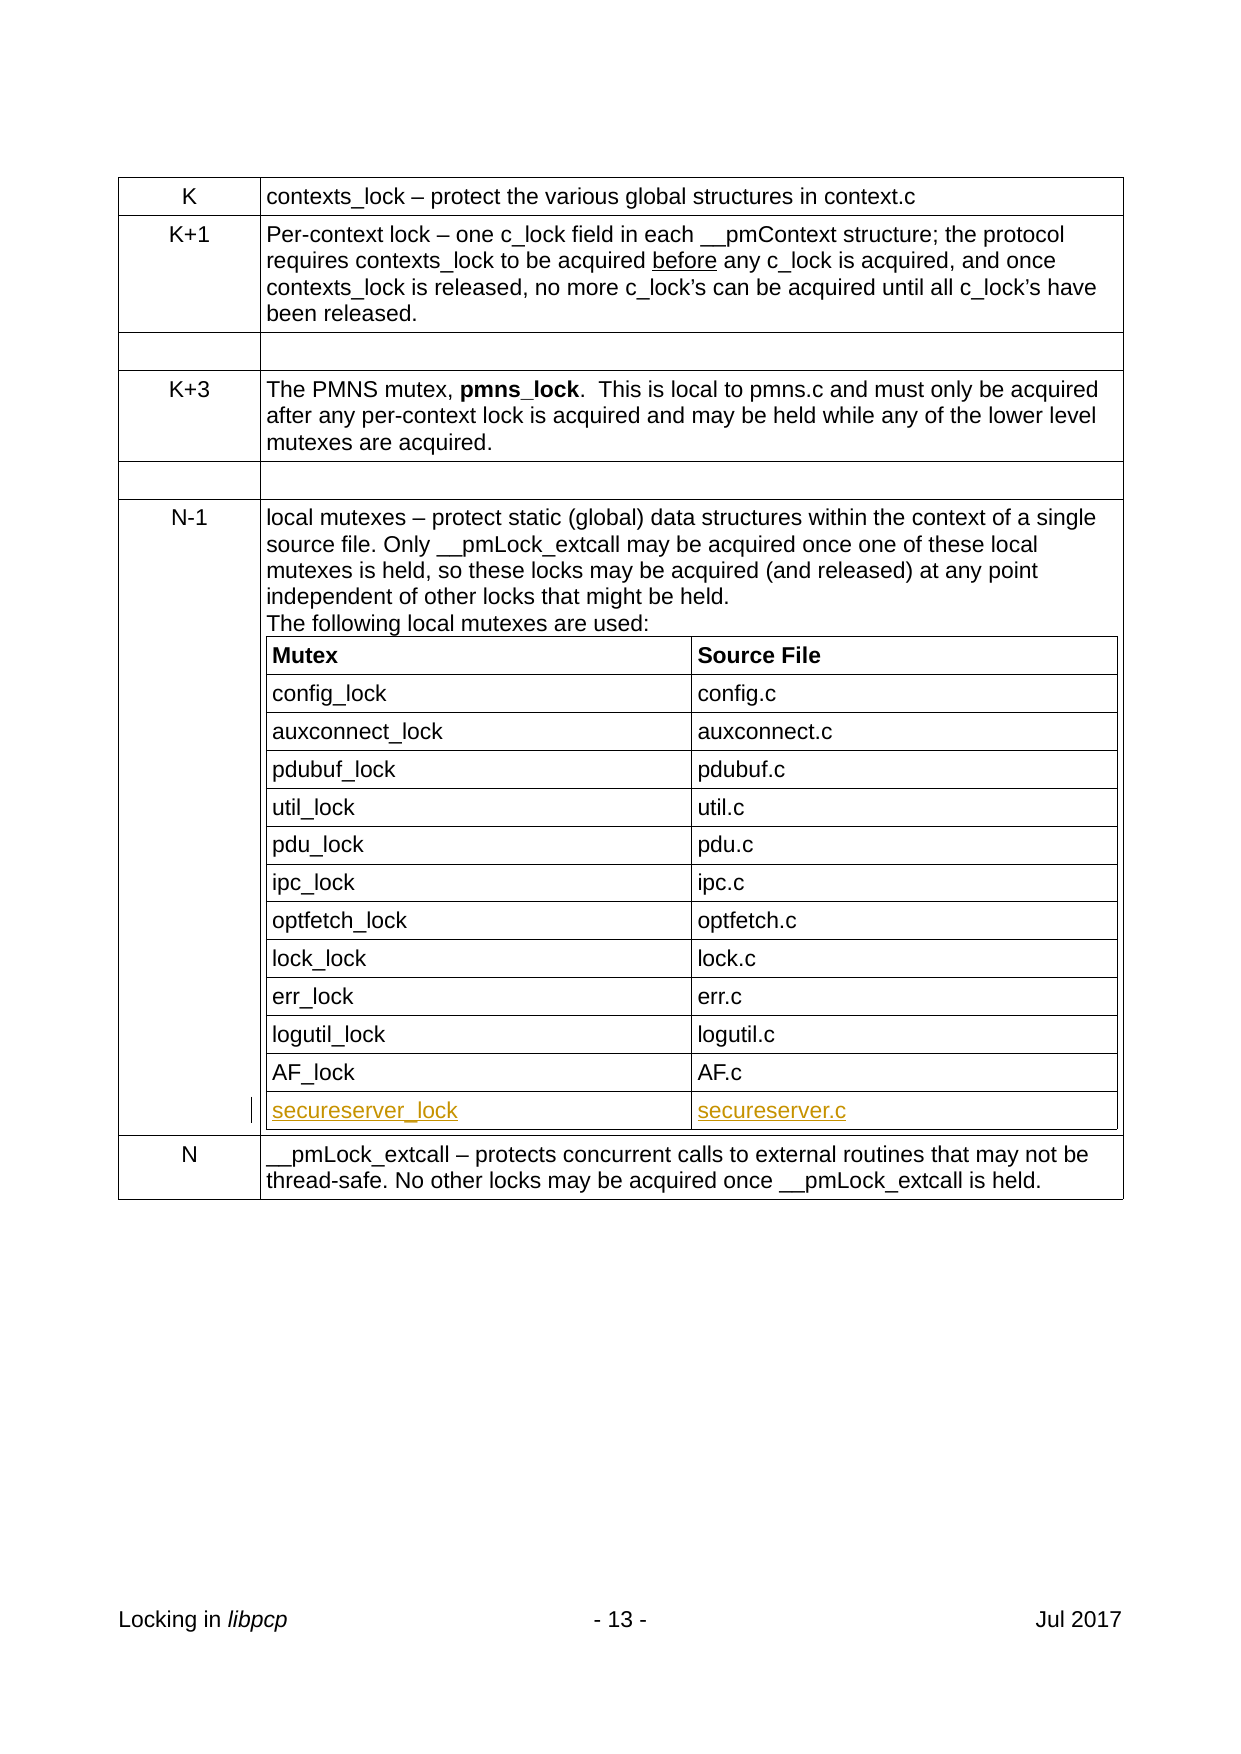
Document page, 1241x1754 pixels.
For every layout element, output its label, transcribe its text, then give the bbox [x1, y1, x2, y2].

table_cell pdubuf_lock [267, 751, 691, 788]
table_cell lock.c [692, 940, 1117, 977]
table_cell [261, 333, 1123, 370]
table_cell util_lock [267, 789, 691, 826]
table_cell ipc.c [692, 865, 1117, 901]
table_cell [261, 462, 1123, 498]
table_cell pdubuf.c [692, 751, 1117, 788]
table_cell contexts_lock – protect the various global structures in context.c [261, 178, 1123, 215]
table_cell err_lock [267, 978, 691, 1015]
table_cell K+3 [119, 371, 260, 461]
table_header Mutex [267, 637, 691, 674]
table_cell config.c [692, 675, 1117, 712]
table_cell [119, 333, 260, 370]
table_cell auxconnect.c [692, 713, 1117, 750]
table_cell secureserver.c [692, 1092, 1117, 1129]
table_cell K [119, 178, 260, 215]
table_cell __pmLock_extcall – protects concurrent calls to external routines that may not be thread-safe. No other locks may be acquired once __pmLock_extcall is held. [261, 1136, 1123, 1199]
table_cell Per-context lock – one c_lock field in each __pmContext structure; the protocol requires contexts_lock to be acquired before any c_lock is acquired, and once contexts_lock is released, no more c_lock’s can be acquired until all c_lock’s have been released. [261, 216, 1123, 332]
table_cell pdu_lock [267, 827, 691, 863]
table_cell K+1 [119, 216, 260, 332]
table_cell config_lock [267, 675, 691, 712]
table_cell N [119, 1136, 260, 1199]
table_cell err.c [692, 978, 1117, 1015]
table_cell ipc_lock [267, 865, 691, 901]
table_cell logutil_lock [267, 1016, 691, 1053]
table_cell AF_lock [267, 1054, 691, 1091]
table_cell secureserver_lock [267, 1092, 691, 1129]
table_cell N-1 [119, 500, 260, 1135]
table_cell optfetch_lock [267, 902, 691, 939]
table_header Source File [692, 637, 1117, 674]
table_cell auxconnect_lock [267, 713, 691, 750]
table_cell optfetch.c [692, 902, 1117, 939]
table_cell local mutexes – protect static (global) data structures within the context of a single source file. Only __pmLock_extcall may be acquired once one of these local mutexes is held, so these locks may be acquired (and released) at any point independent of other locks that might be held. The following local mutexes are used: [261, 500, 1123, 1135]
table_cell AF.c [692, 1054, 1117, 1091]
table_cell lock_lock [267, 940, 691, 977]
table_cell [119, 462, 260, 498]
table_cell logutil.c [692, 1016, 1117, 1053]
table_cell util.c [692, 789, 1117, 826]
table_cell The PMNS mutex, pmns_lock. This is local to pmns.c and must only be acquired after any per-context lock is acquired and may be held while any of the lower level mutexes are acquired. [261, 371, 1123, 461]
table_cell pdu.c [692, 827, 1117, 863]
